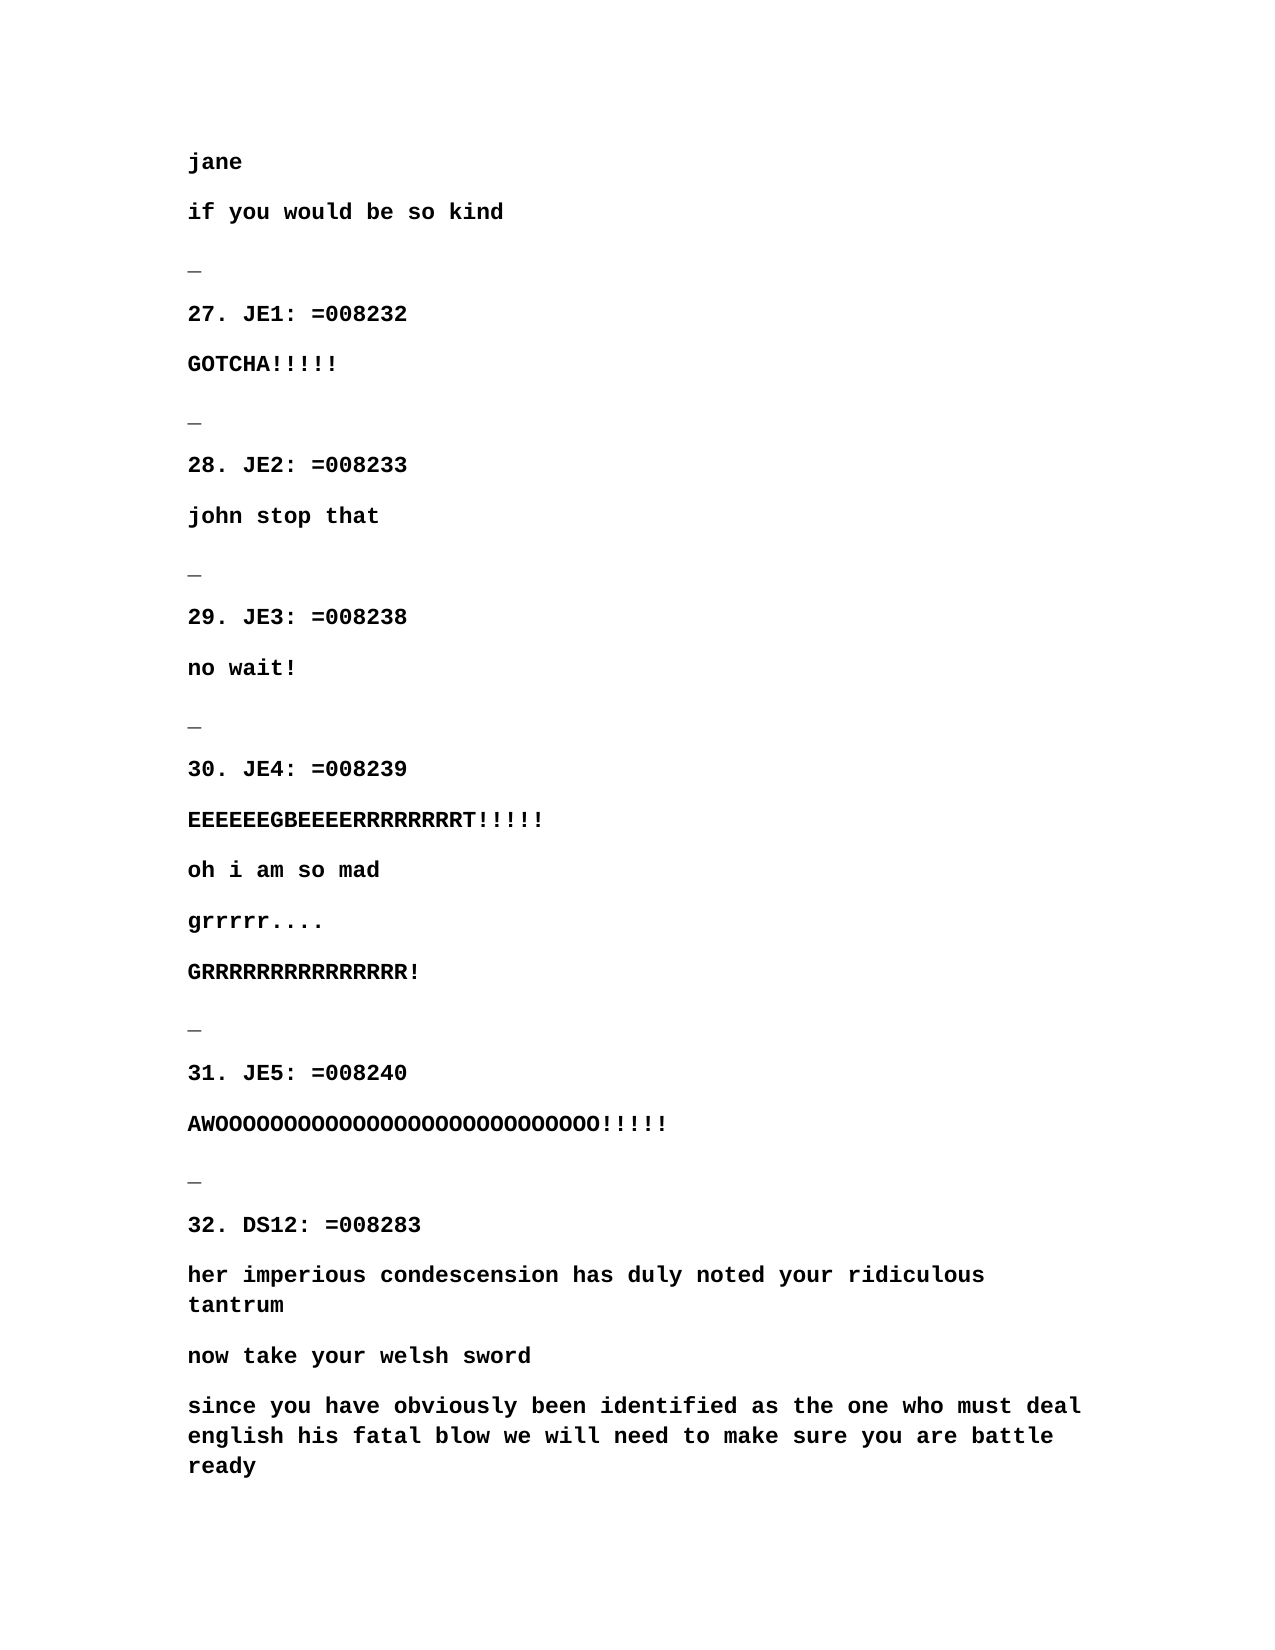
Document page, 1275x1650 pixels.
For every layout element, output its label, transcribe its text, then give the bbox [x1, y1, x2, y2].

text john stop that [187, 504, 1087, 530]
text no wait! [187, 656, 1087, 682]
text 28. JE2: =008233 [187, 454, 1087, 480]
text _ [187, 707, 1087, 733]
text 27. JE1: =008232 [187, 302, 1087, 328]
text EEEEEEGBEEEERRRRRRRRT!!!!! [187, 808, 1087, 834]
text 31. JE5: =008240 [187, 1061, 1087, 1087]
text her imperious condescension has duly noted your ridiculous tantrum [187, 1264, 1087, 1319]
text oh i am so mad [187, 859, 1087, 885]
text _ [187, 1162, 1087, 1188]
text AWOOOOOOOOOOOOOOOOOOOOOOOOOOOO!!!!! [187, 1112, 1087, 1138]
text if you would be so kind [187, 201, 1087, 227]
text since you have obviously been identified as the one who must deal english his fatal blow we will need to make sure you are battle ready [187, 1395, 1087, 1480]
text _ [187, 555, 1087, 581]
text jane [187, 150, 1087, 176]
text 29. JE3: =008238 [187, 606, 1087, 632]
text 32. DS12: =008283 [187, 1213, 1087, 1239]
text 30. JE4: =008239 [187, 757, 1087, 783]
text _ [187, 251, 1087, 277]
text _ [187, 1011, 1087, 1037]
text _ [187, 403, 1087, 429]
text GOTCHA!!!!! [187, 352, 1087, 378]
text now take your welsh sword [187, 1344, 1087, 1370]
text GRRRRRRRRRRRRRRR! [187, 960, 1087, 986]
text grrrrr.... [187, 909, 1087, 935]
